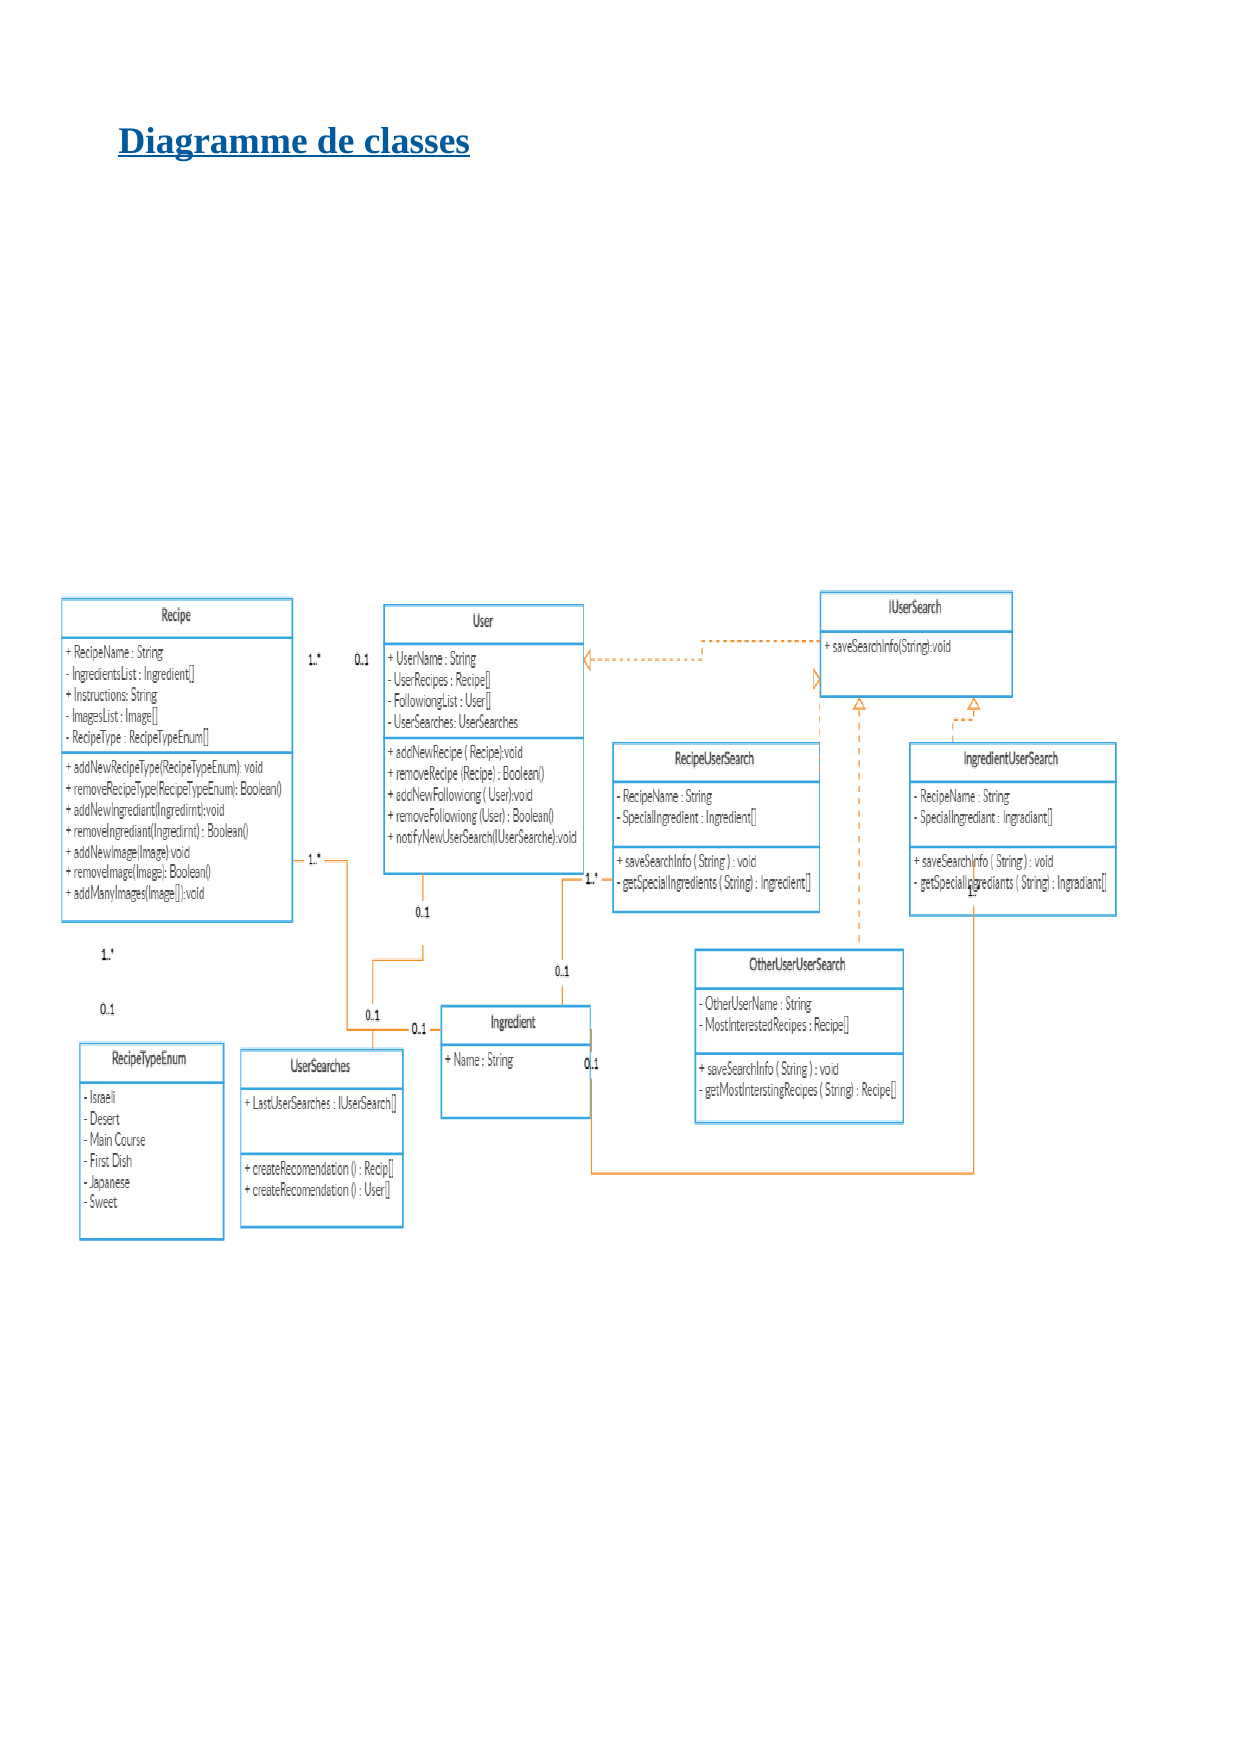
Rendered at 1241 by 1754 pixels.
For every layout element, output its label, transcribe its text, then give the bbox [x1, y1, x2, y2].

subtitle Diagramme de classes [118, 118, 1122, 161]
